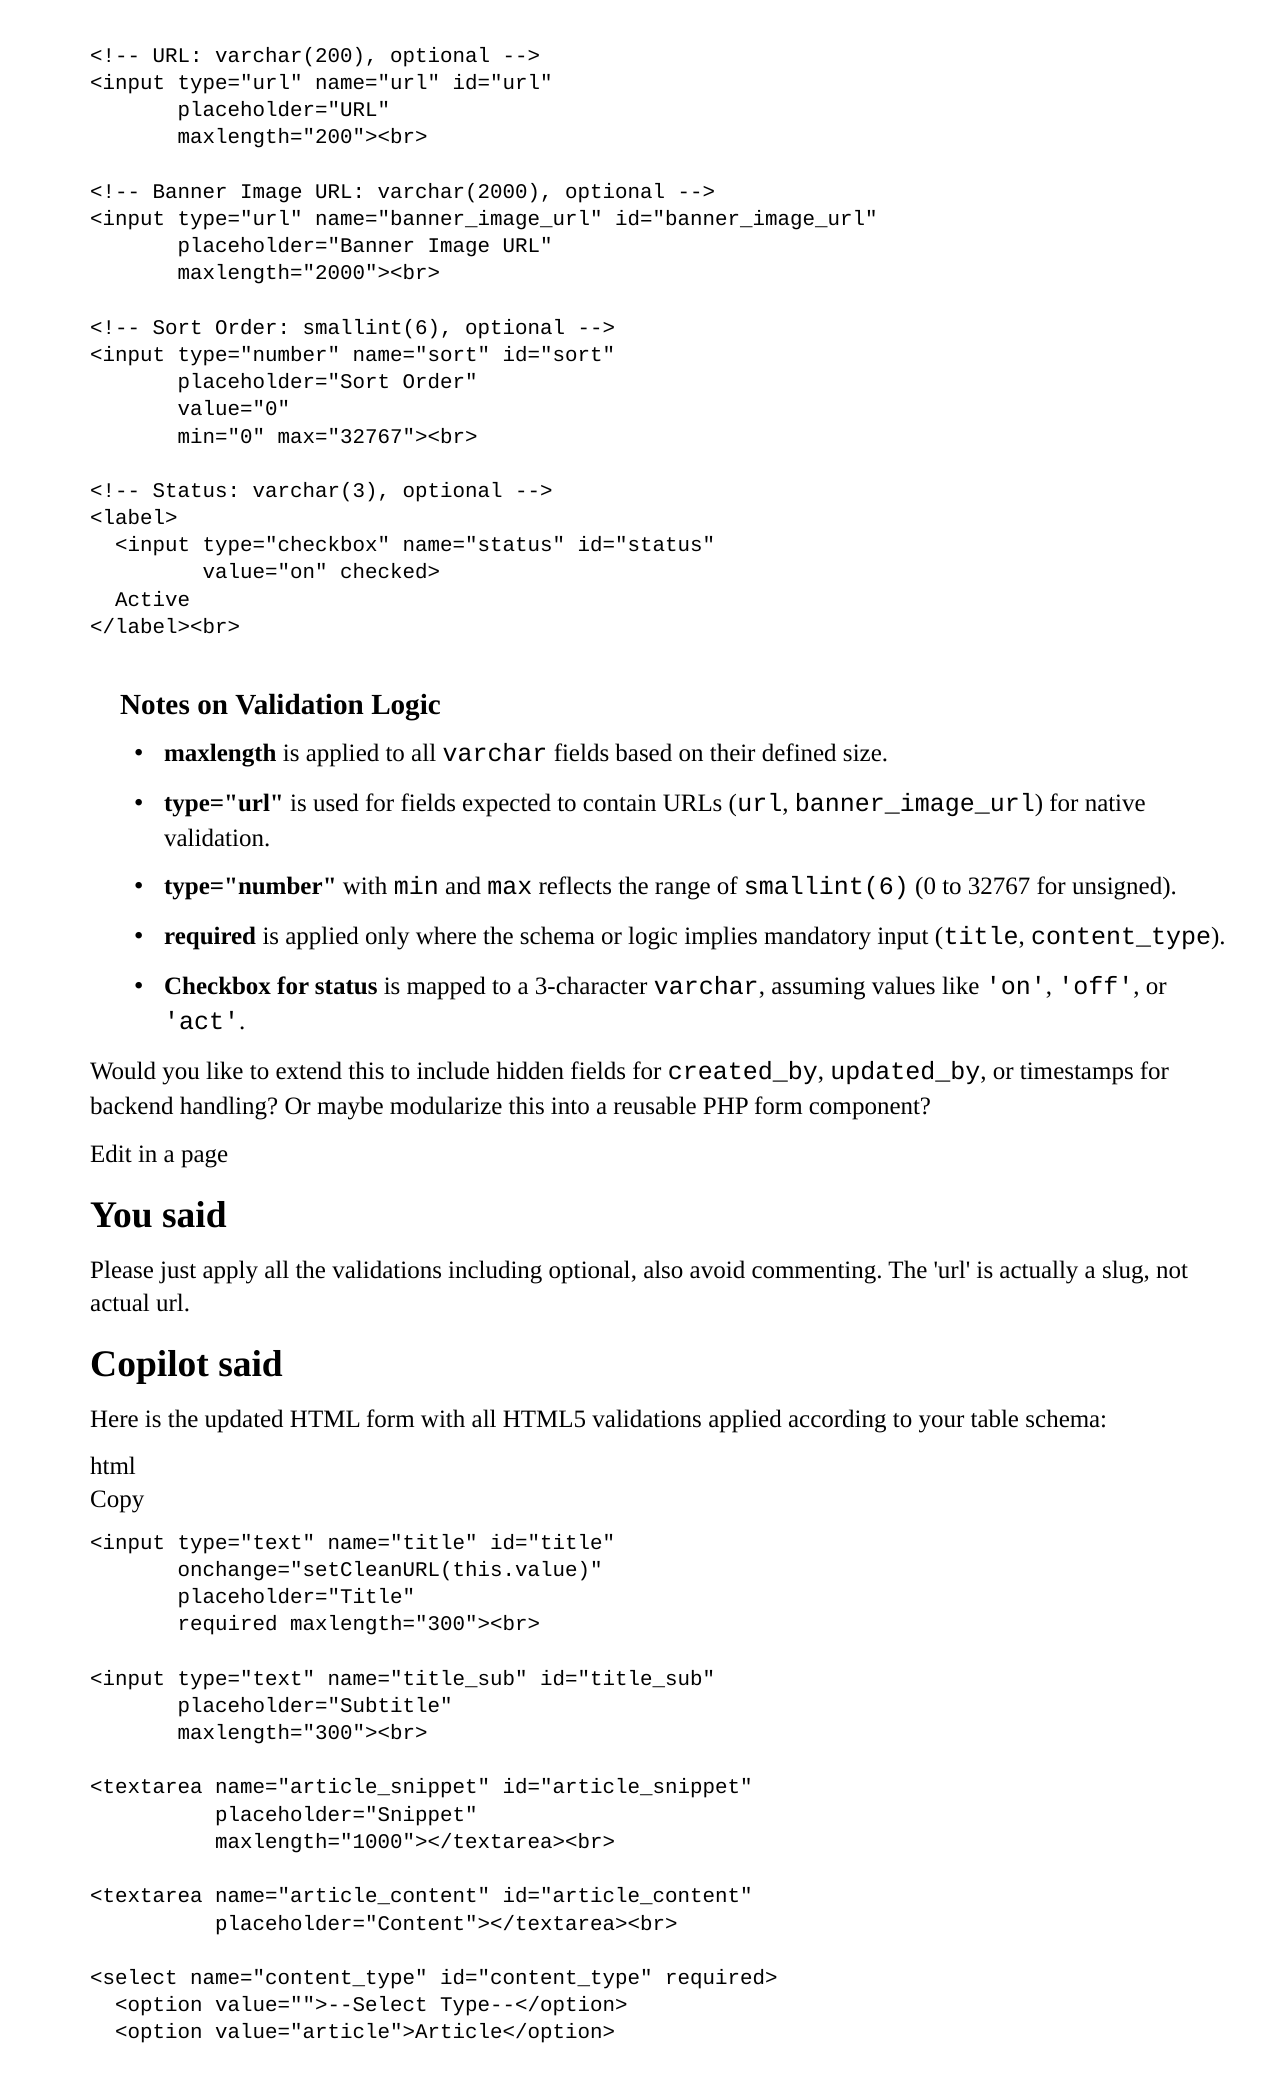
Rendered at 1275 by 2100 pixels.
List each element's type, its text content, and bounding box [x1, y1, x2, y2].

list maxlength is applied to all varchar fields based on their defined size. [134, 738, 1230, 769]
subtitle You said [90, 1193, 1230, 1236]
text placeholder="Subtitle" [90, 1695, 1230, 1719]
list required is applied only where the schema or logic implies mandatory input (title, content_type). [134, 921, 1230, 952]
text Active [90, 589, 1230, 612]
text </label><br> [90, 616, 1230, 639]
text <!-- URL: varchar(200), optional --> [90, 45, 1230, 69]
text Would you like to extend this to include hidden fields for created_by, updated_by, or timestamps for backend handling? Or maybe modularize this into a reusable PHP form component? [90, 1056, 1230, 1120]
text <!-- Banner Image URL: varchar(2000), optional --> [90, 181, 1230, 204]
text <textarea name="article_content" id="article_content" [90, 1885, 1230, 1909]
text <option value="">--Select Type--</option> [90, 1994, 1230, 2018]
text html [90, 1451, 1230, 1480]
text Please just apply all the validations including optional, also avoid commenting. The 'url' is actually a slug, not actual url. [90, 1255, 1230, 1316]
text maxlength="300"><br> [90, 1722, 1230, 1746]
text <input type="text" name="title" id="title" [90, 1532, 1230, 1556]
text value="on" checked> [90, 562, 1230, 585]
text placeholder="URL" [90, 99, 1230, 123]
text placeholder="Banner Image URL" [90, 235, 1230, 259]
text Here is the updated HTML form with all HTML5 validations applied according to your table schema: [90, 1404, 1230, 1432]
text <input type="text" name="title_sub" id="title_sub" [90, 1668, 1230, 1691]
text placeholder="Snippet" [90, 1804, 1230, 1827]
text <input type="url" name="url" id="url" [90, 72, 1230, 96]
text min="0" max="32767"><br> [90, 426, 1230, 449]
list type="number" with min and max reflects the range of smallint(6) (0 to 32767 for unsigned). [134, 871, 1230, 902]
text Copy [90, 1484, 1230, 1513]
text onchange="setCleanURL(this.value)" [90, 1559, 1230, 1583]
text required maxlength="300"><br> [90, 1613, 1230, 1637]
text <textarea name="article_snippet" id="article_snippet" [90, 1777, 1230, 1800]
subtitle Copilot said [90, 1342, 1230, 1385]
text maxlength="200"><br> [90, 127, 1230, 150]
text maxlength="1000"></textarea><br> [90, 1831, 1230, 1854]
text value="0" [90, 398, 1230, 422]
subtitle 🧠 Notes on Validation Logic [90, 687, 1230, 721]
text placeholder="Content"></textarea><br> [90, 1912, 1230, 1936]
list Checkbox for status is mapped to a 3-character varchar, assuming values like 'on', 'off', or 'act'. [134, 971, 1230, 1037]
text <input type="number" name="sort" id="sort" [90, 344, 1230, 368]
text <select name="content_type" id="content_type" required> [90, 1967, 1230, 1991]
text <input type="url" name="banner_image_url" id="banner_image_url" [90, 208, 1230, 232]
text <input type="checkbox" name="status" id="status" [90, 534, 1230, 558]
text <option value="article">Article</option> [90, 2021, 1230, 2045]
text <!-- Status: varchar(3), optional --> [90, 480, 1230, 504]
text <!-- Sort Order: smallint(6), optional --> [90, 317, 1230, 341]
text placeholder="Sort Order" [90, 371, 1230, 395]
text <label> [90, 507, 1230, 531]
text maxlength="2000"><br> [90, 262, 1230, 286]
text Edit in a page [90, 1139, 1230, 1167]
text placeholder="Title" [90, 1586, 1230, 1610]
list type="url" is used for fields expected to contain URLs (url, banner_image_url) for native validation. [134, 788, 1230, 852]
